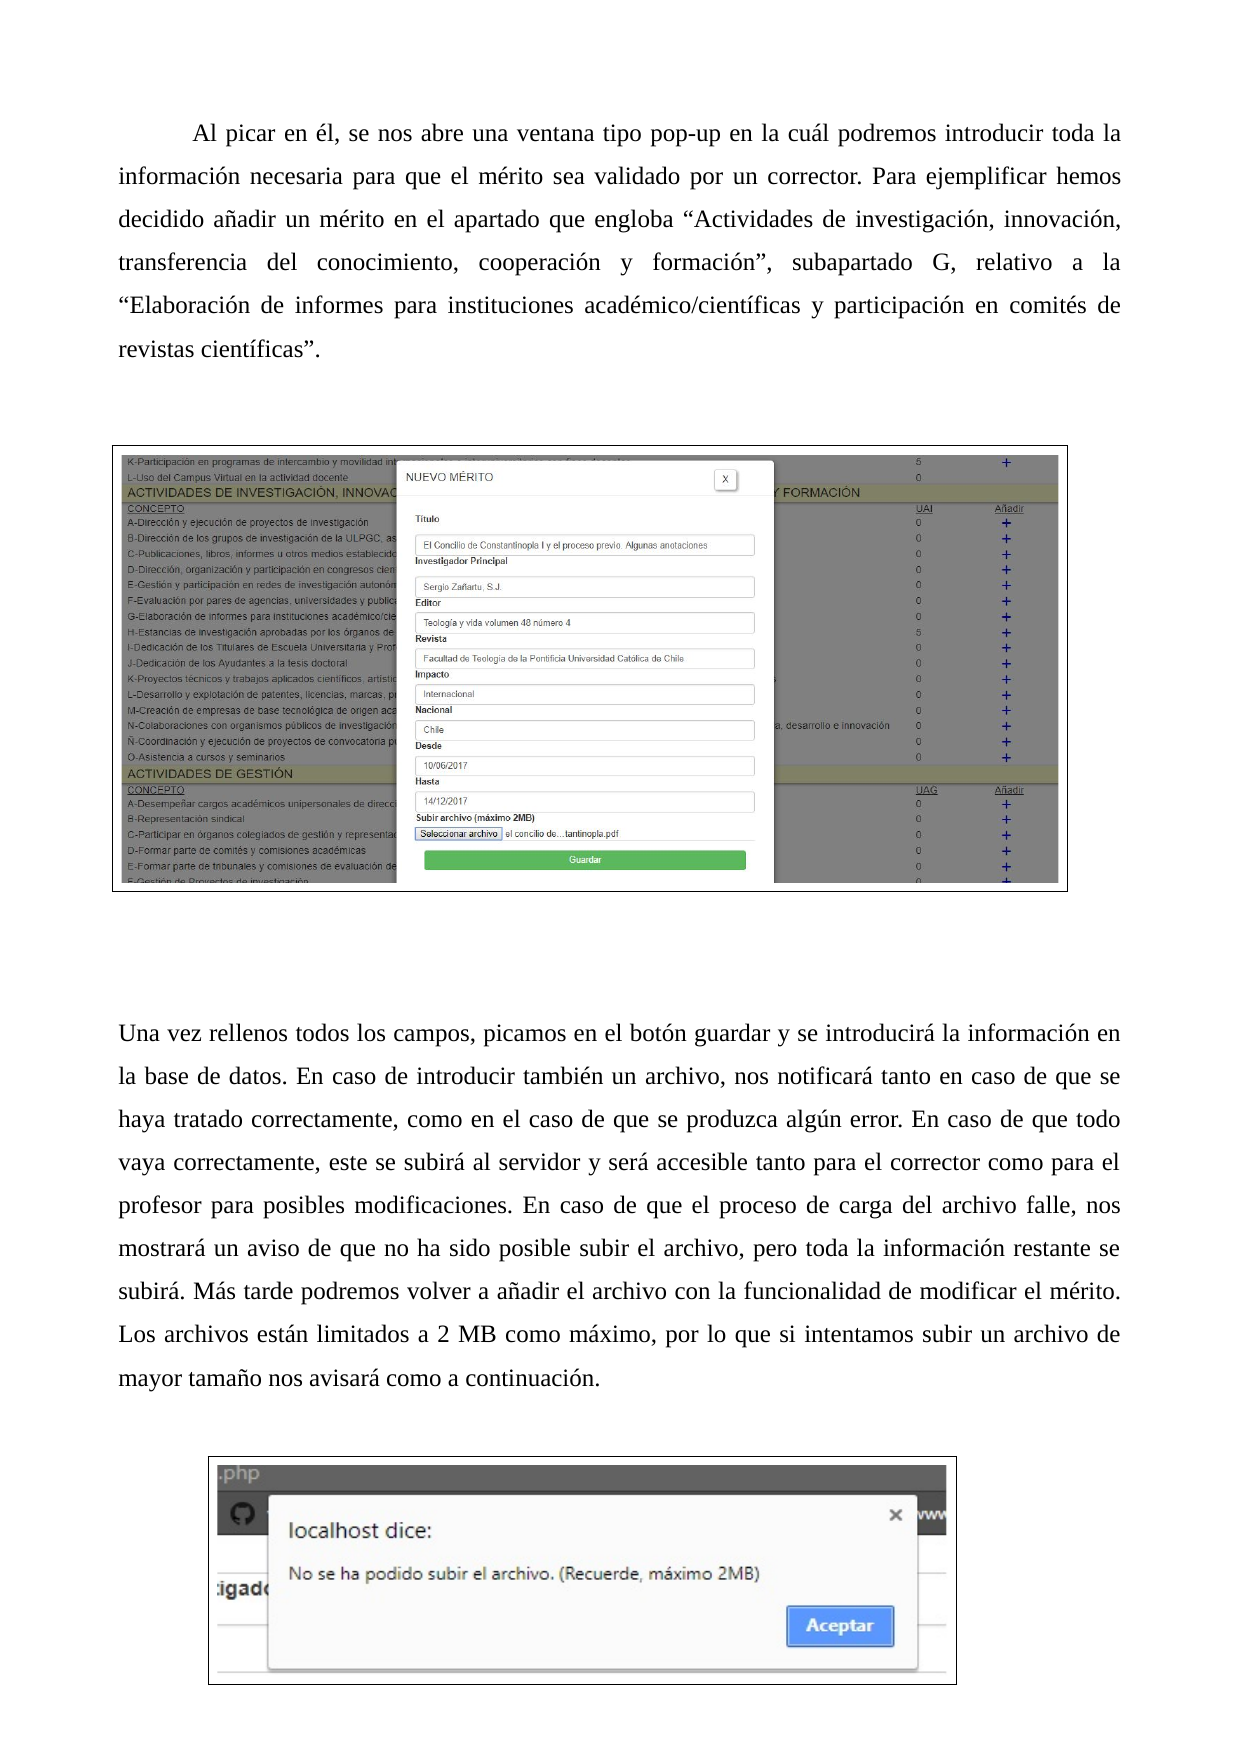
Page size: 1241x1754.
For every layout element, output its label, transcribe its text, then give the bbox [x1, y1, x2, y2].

text Una vez rellenos todos los campos, picamos en el botón guardar y se introducirá la información en la base de datos. En caso de introducir también un archivo, nos notificará tanto en caso de que se haya tratado correctamente, como en el caso de que se produzca algún error. En caso de que todo vaya correctamente, este se subirá al servidor y será accesible tanto para el corrector como para el profesor para posibles modificaciones. En caso de que el proceso de carga del archivo falle, nos mostrará un aviso de que no ha sido posible subir el archivo, pero toda la información restante se subirá. Más tarde podremos volver a añadir el archivo con la funcionalidad de modificar el mérito. Los archivos están limitados a 2 MB como máximo, por lo que si intentamos subir un archivo de mayor tamaño nos avisará como a continuación. [118, 1018, 1122, 1391]
text Al picar en él, se nos abre una ventana tipo pop-up en la cuál podremos introducir toda la información necesaria para que el mérito sea validado por un corrector. Para ejemplificar hemos decidido añadir un mérito en el apartado que engloba “Actividades de investigación, innovación, transferencia del conocimiento, cooperación y formación”, subapartado G, relativo a la “Elaboración de informes para instituciones académico/científicas y participación en comités de revistas científicas”. [118, 118, 1122, 362]
picture [217, 1465, 948, 1676]
picture [121, 455, 1059, 883]
